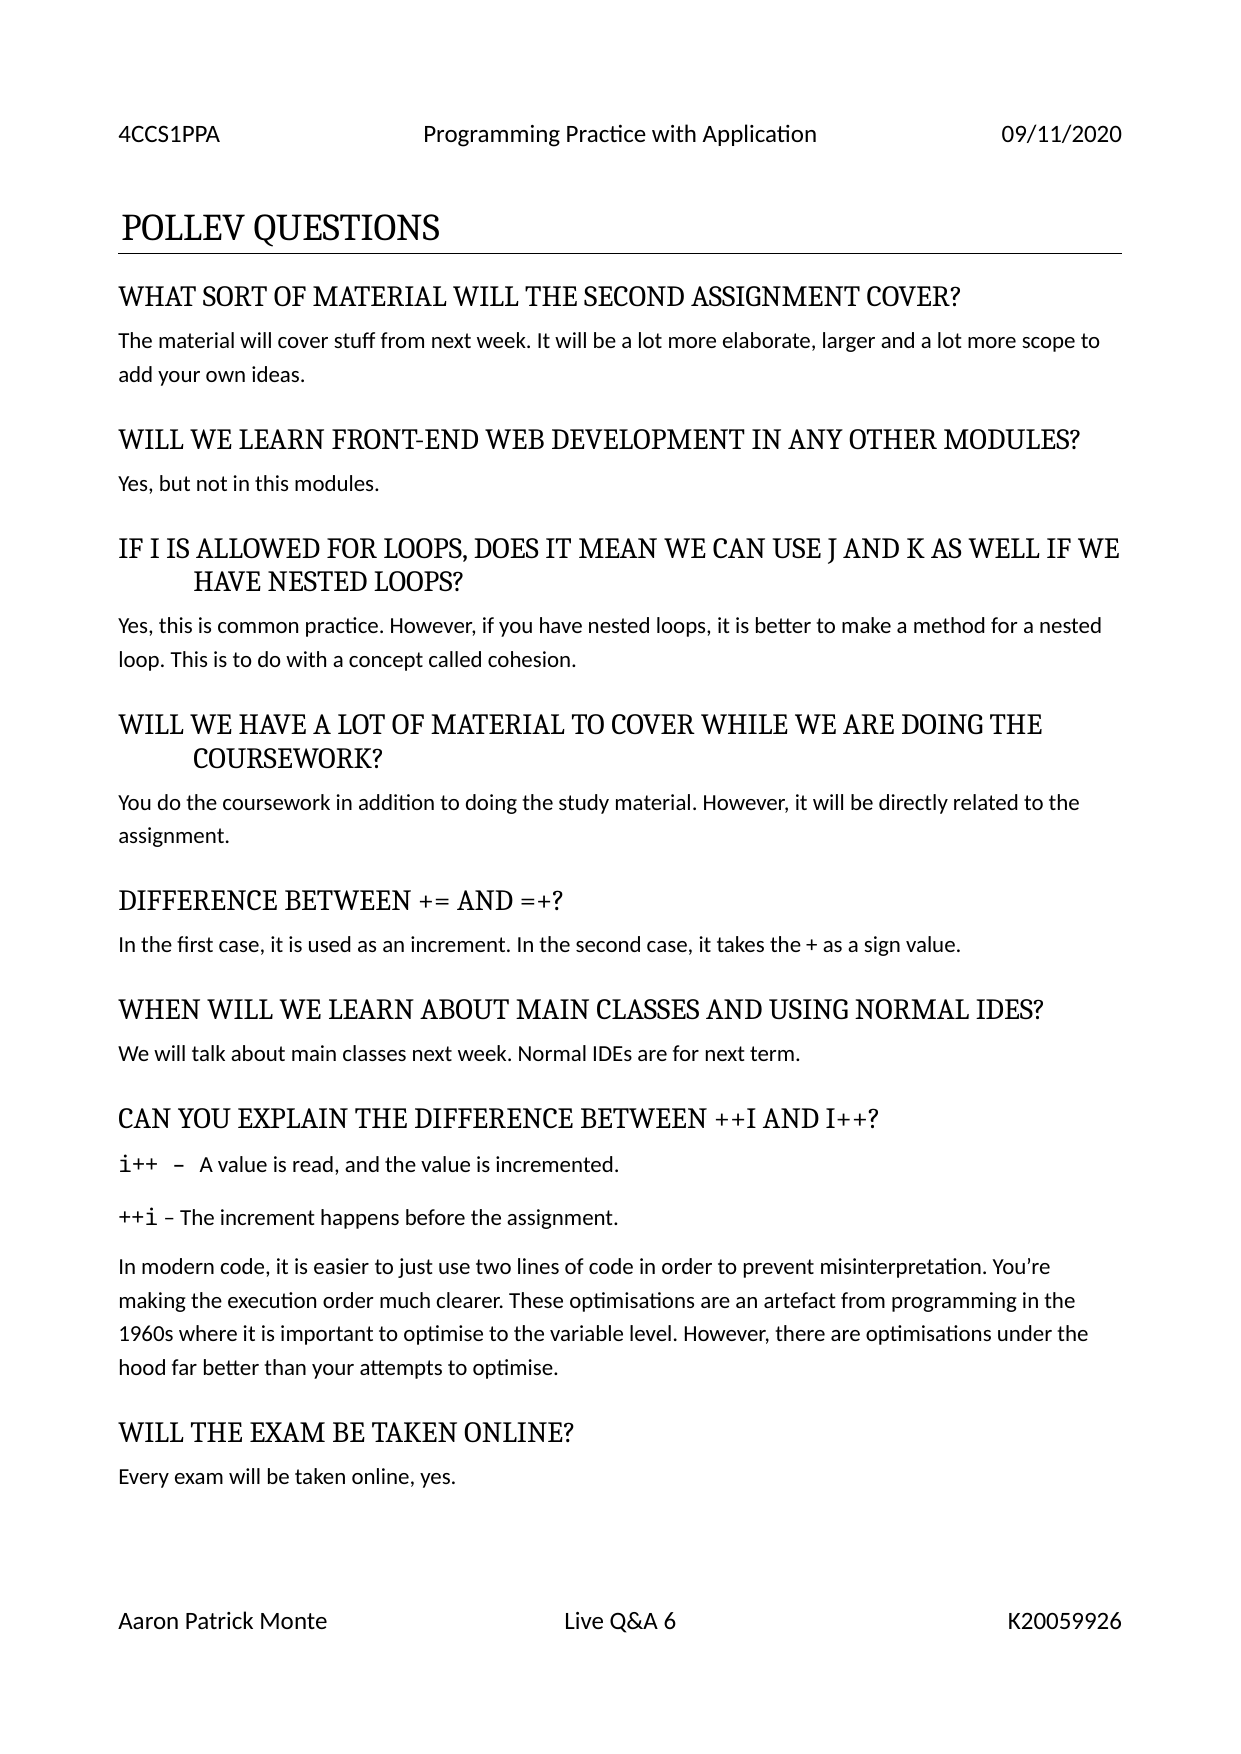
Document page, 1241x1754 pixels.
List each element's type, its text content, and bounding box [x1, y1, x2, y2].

subtitle Can you explain the difference between ++i and i++? [118, 1102, 1122, 1136]
subtitle If I is allowed for loops, does it mean we can use j and k as well if we have nested loops? [118, 532, 1122, 599]
text In modern code, it is easier to just use two lines of code in order to prevent misinterpretation. You’re making the execution order much clearer. These optimisations are an artefact from programming in the 1960s where it is important to optimise to the variable level. However, there are optimisations under the hood far better than your attempts to optimise. [118, 1252, 1122, 1381]
text Yes, this is common practice. However, if you have nested loops, it is better to make a method for a nested loop. This is to do with a concept called cohesion. [118, 612, 1122, 673]
text The material will cover stuff from next week. It will be a lot more elaborate, larger and a lot more scope to add your own ideas. [118, 326, 1122, 388]
subtitle Will we have a lot of material to cover while we are doing the coursework? [118, 708, 1122, 775]
text i++ – A value is read, and the value is incremented. [118, 1148, 1122, 1179]
text You do the coursework in addition to doing the study material. However, it will be directly related to the assignment. [118, 788, 1122, 849]
text In the first case, it is used as an increment. In the second case, it takes the + as a sign value. [118, 930, 1122, 958]
text We will talk about main classes next week. Normal IDEs are for next term. [118, 1039, 1122, 1067]
subtitle When will we learn about main classes and using normal ides? [118, 993, 1122, 1027]
text ++i – The increment happens before the assignment. [118, 1200, 1122, 1232]
text Yes, but not in this modules. [118, 469, 1122, 497]
subtitle Difference between += and =+? [118, 884, 1122, 918]
subtitle Pollev questions [118, 203, 1122, 253]
subtitle Will we learn front-end web development in any other modules? [118, 423, 1122, 456]
subtitle Will the exam be taken online? [118, 1416, 1122, 1449]
text Every exam will be taken online, yes. [118, 1462, 1122, 1490]
subtitle What sort of material will the second assignment cover? [118, 280, 1122, 314]
